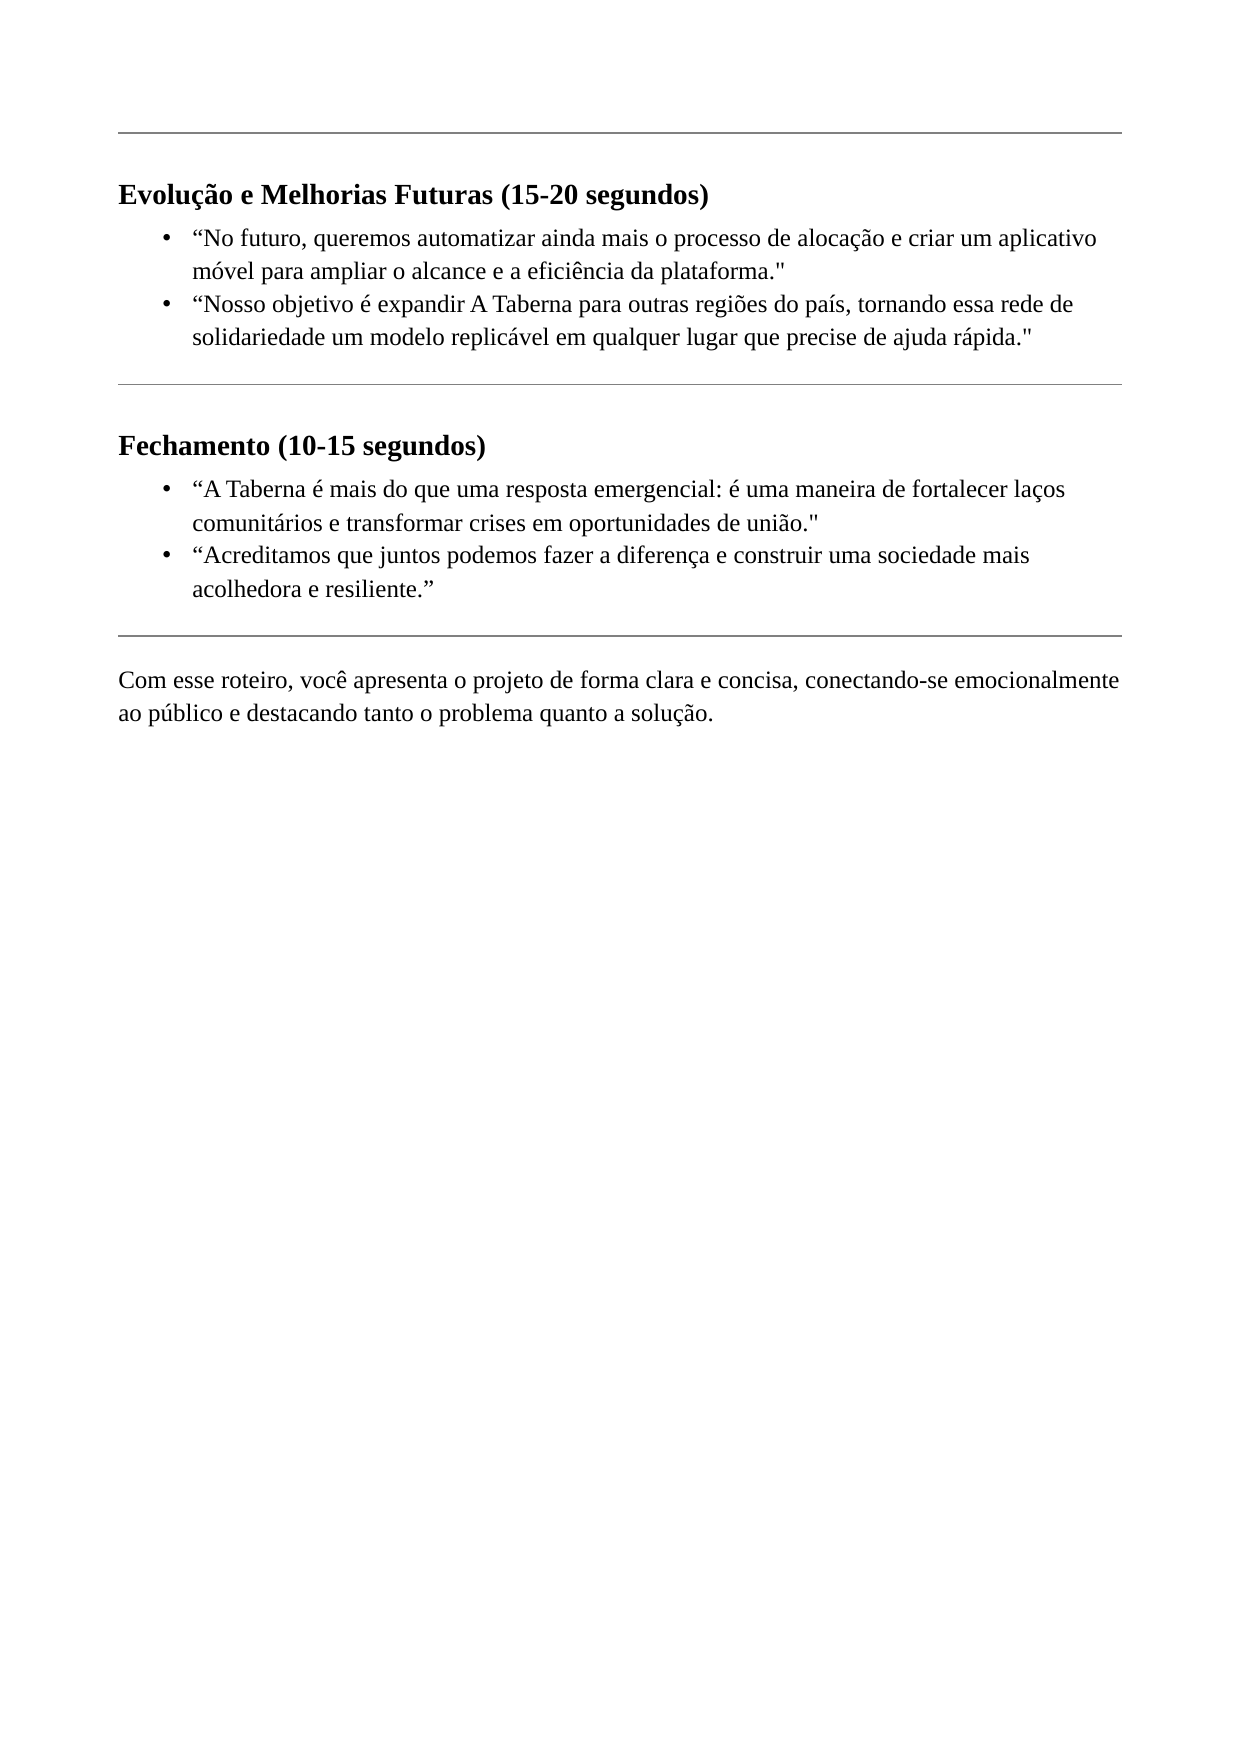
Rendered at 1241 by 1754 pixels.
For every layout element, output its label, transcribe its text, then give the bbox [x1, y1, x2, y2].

text Com esse roteiro, você apresenta o projeto de forma clara e concisa, conectando-se emocionalmente ao público e destacando tanto o problema quanto a solução. [118, 666, 1122, 727]
subtitle Fechamento (10-15 segundos) [118, 428, 1122, 462]
subtitle Evolução e Melhorias Futuras (15-20 segundos) [118, 177, 1122, 211]
list “A Taberna é mais do que uma resposta emergencial: é uma maneira de fortalecer laços comunitários e transformar crises em oportunidades de união." [162, 474, 1122, 536]
list “Acreditamos que juntos podemos fazer a diferença e construir uma sociedade mais acolhedora e resiliente.” [162, 541, 1122, 602]
list “No futuro, queremos automatizar ainda mais o processo de alocação e criar um aplicativo móvel para ampliar o alcance e a eficiência da plataforma." [162, 223, 1122, 285]
list “Nosso objetivo é expandir A Taberna para outras regiões do país, tornando essa rede de solidariedade um modelo replicável em qualquer lugar que precise de ajuda rápida." [162, 289, 1122, 351]
